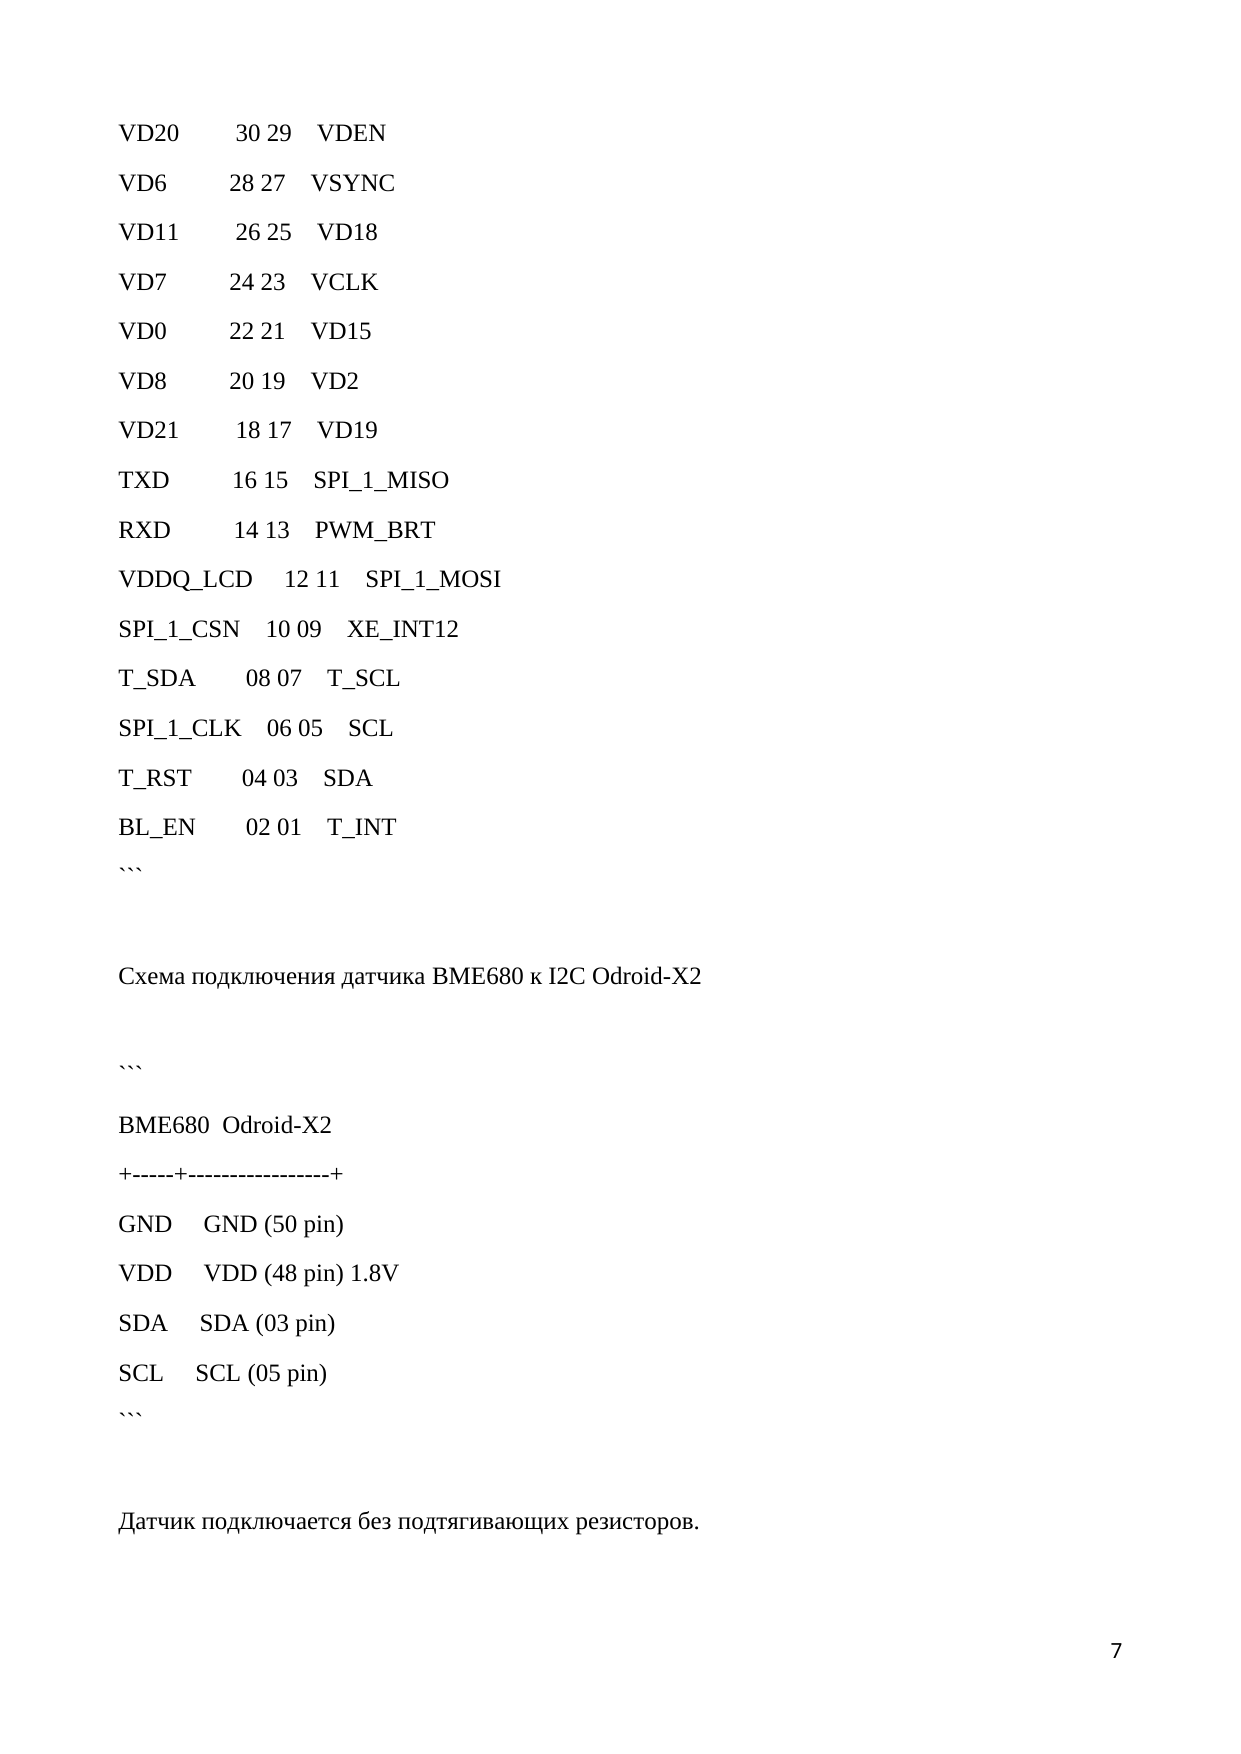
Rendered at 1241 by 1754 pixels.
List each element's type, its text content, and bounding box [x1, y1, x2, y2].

text ``` [118, 1060, 1122, 1089]
text VD6 28 27 VSYNC [118, 168, 1122, 196]
text VD8 20 19 VD2 [118, 366, 1122, 395]
text BME680 Odroid-X2 [118, 1110, 1122, 1138]
text ``` [118, 1407, 1122, 1436]
text VDDQ_LCD 12 11 SPI_1_MOSI [118, 564, 1122, 593]
text Датчик подключается без подтягивающих резисторов. [118, 1506, 1122, 1535]
text SPI_1_CLK 06 05 SCL [118, 713, 1122, 742]
text VD11 26 25 VD18 [118, 217, 1122, 246]
text Схема подключения датчика BME680 к I2C Odroid-X2 [118, 961, 1122, 990]
text SCL SCL (05 pin) [118, 1358, 1122, 1386]
text VDD VDD (48 pin) 1.8V [118, 1258, 1122, 1287]
text T_RST 04 03 SDA [118, 763, 1122, 791]
text TXD 16 15 SPI_1_MISO [118, 465, 1122, 494]
text GND GND (50 pin) [118, 1209, 1122, 1238]
text RXD 14 13 PWM_BRT [118, 515, 1122, 543]
text VD20 30 29 VDEN [118, 118, 1122, 147]
text SPI_1_CSN 10 09 XE_INT12 [118, 614, 1122, 643]
text VD0 22 21 VD15 [118, 316, 1122, 345]
text VD7 24 23 VCLK [118, 267, 1122, 296]
text ``` [118, 862, 1122, 891]
text VD21 18 17 VD19 [118, 416, 1122, 444]
text BL_EN 02 01 T_INT [118, 812, 1122, 841]
text SDA SDA (03 pin) [118, 1308, 1122, 1337]
text +-----+-----------------+ [118, 1159, 1122, 1188]
text T_SDA 08 07 T_SCL [118, 663, 1122, 692]
